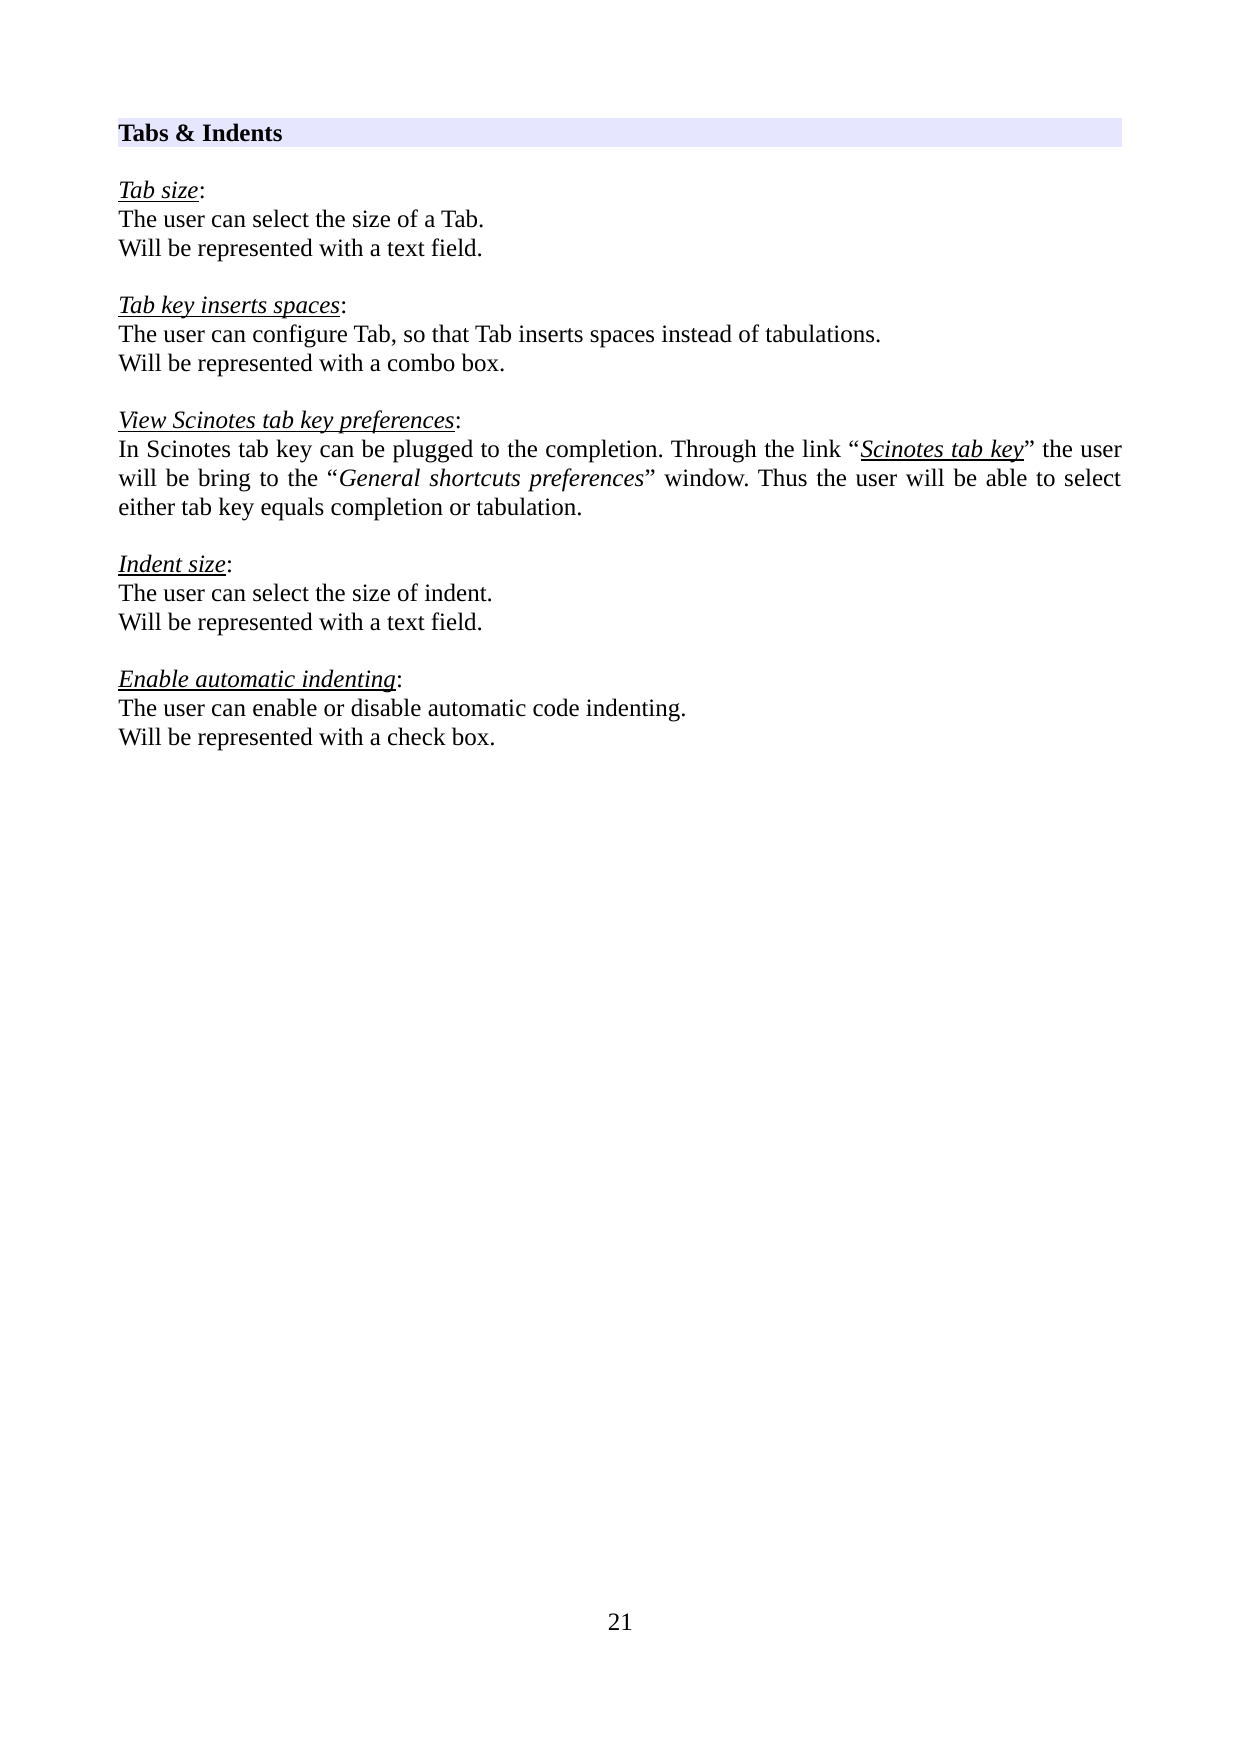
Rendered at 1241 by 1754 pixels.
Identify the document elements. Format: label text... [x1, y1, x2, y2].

text Tabs & Indents [118, 118, 1122, 147]
text Tab size: [118, 176, 1122, 204]
text Will be represented with a text field. [118, 607, 1122, 636]
text In Scinotes tab key can be plugged to the completion. Through the link “Scinotes tab key” the user will be bring to the “General shortcuts preferences” window. Thus the user will be able to select either tab key equals completion or tabulation. [118, 434, 1122, 521]
text The user can configure Tab, so that Tab inserts spaces instead of tabulations. [118, 319, 1122, 348]
text Will be represented with a check box. [118, 722, 1122, 751]
text The user can select the size of indent. [118, 578, 1122, 607]
text Will be represented with a text field. [118, 233, 1122, 262]
text View Scinotes tab key preferences: [118, 406, 1122, 434]
text The user can select the size of a Tab. [118, 204, 1122, 233]
text The user can enable or disable automatic code indenting. [118, 693, 1122, 722]
text Enable automatic indenting: [118, 664, 1122, 693]
text Tab key inserts spaces: [118, 291, 1122, 319]
text Will be represented with a combo box. [118, 348, 1122, 377]
text Indent size: [118, 549, 1122, 578]
